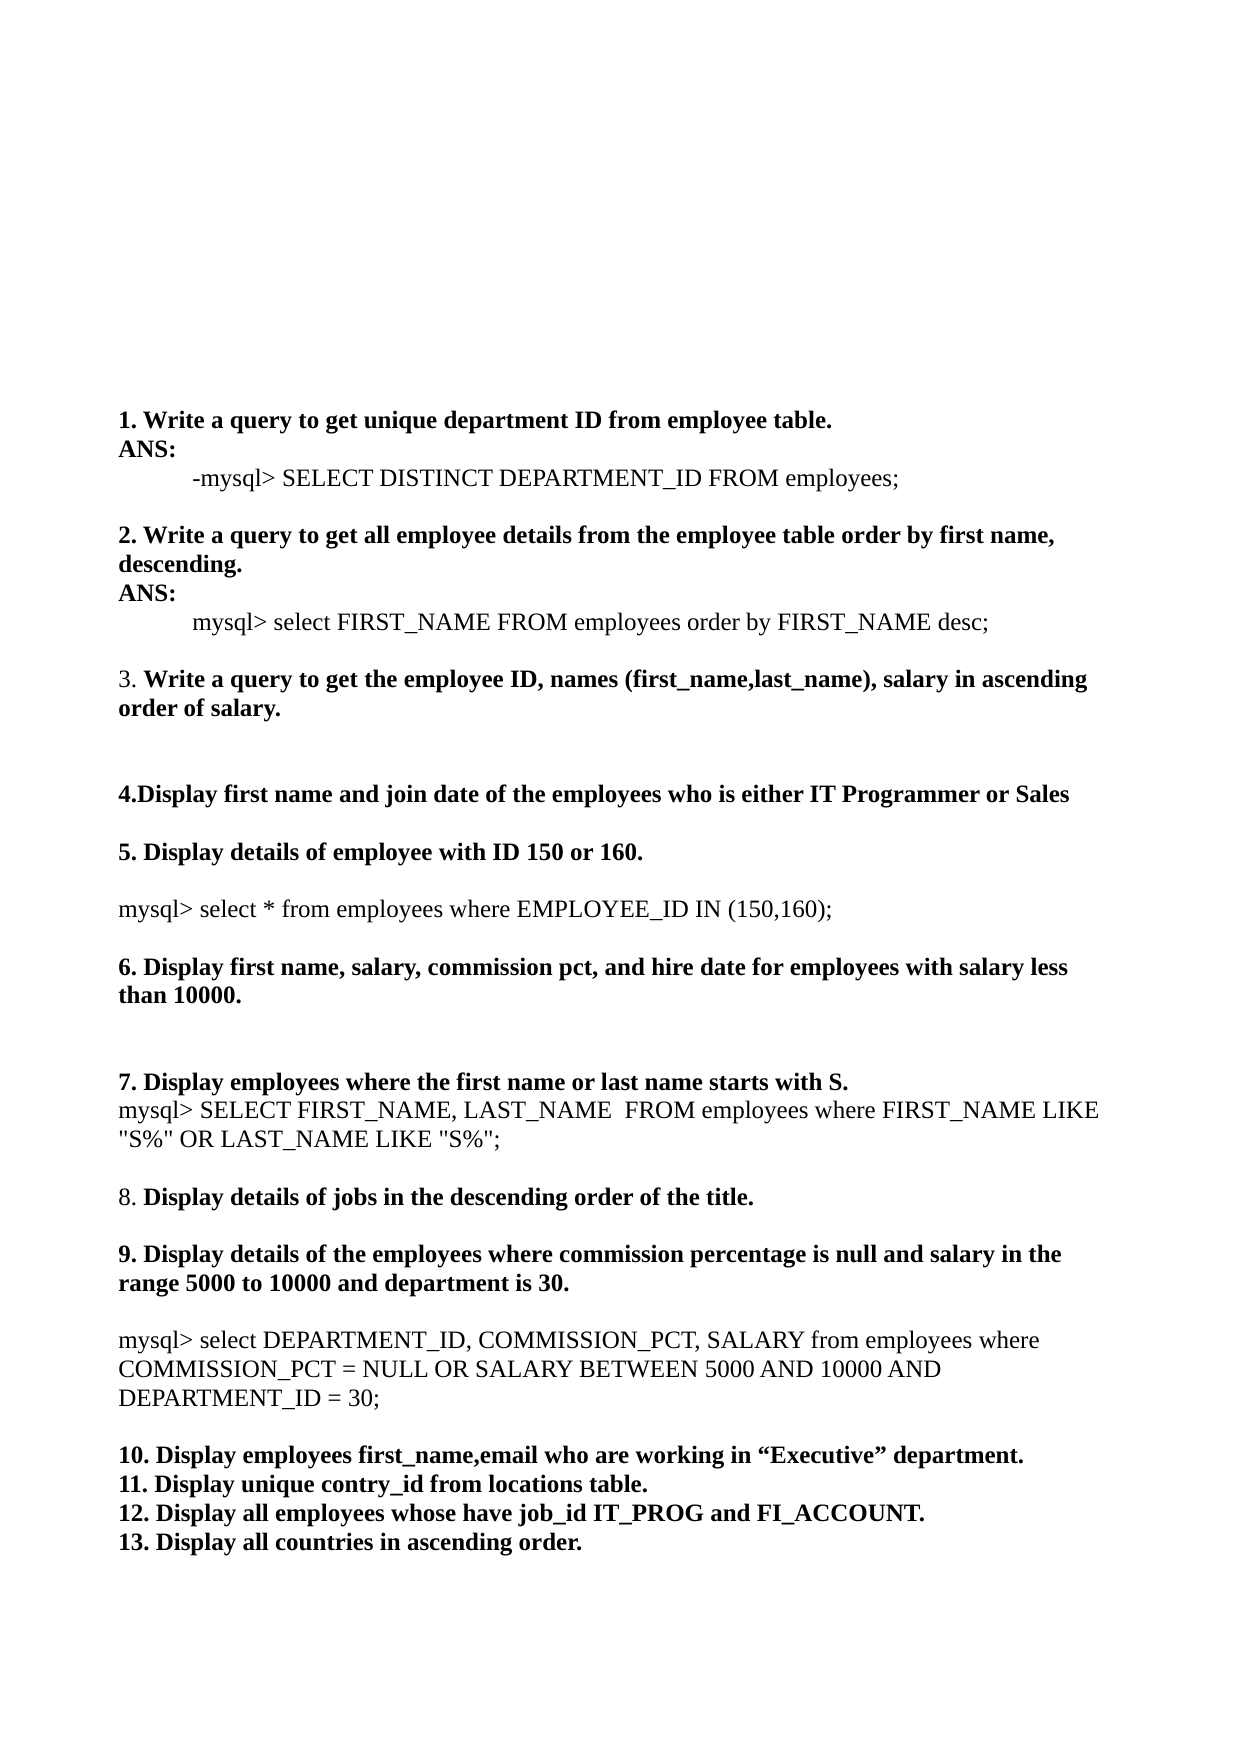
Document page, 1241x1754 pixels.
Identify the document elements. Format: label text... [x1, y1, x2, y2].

text 12. Display all employees whose have job_id IT_PROG and FI_ACCOUNT. [118, 1498, 1122, 1527]
text 5. Display details of employee with ID 150 or 160. [118, 837, 1122, 866]
text 13. Display all countries in ascending order. [118, 1527, 1122, 1556]
text 4.Display first name and join date of the employees who is either IT Programmer or Sales [118, 779, 1122, 808]
text mysql> select FIRST_NAME FROM employees order by FIRST_NAME desc; [118, 607, 1122, 636]
text 3. Write a query to get the employee ID, names (first_name,last_name), salary in ascending order of salary. [118, 664, 1122, 722]
text 7. Display employees where the first name or last name starts with S. [118, 1067, 1122, 1096]
text mysql> SELECT FIRST_NAME, LAST_NAME FROM employees where FIRST_NAME LIKE "S%" OR LAST_NAME LIKE "S%"; [118, 1096, 1122, 1153]
text 11. Display unique contry_id from locations table. [118, 1469, 1122, 1498]
text 6. Display first name, salary, commission pct, and hire date for employees with salary less than 10000. [118, 952, 1122, 1009]
text 2. Write a query to get all employee details from the employee table order by first name, descending. [118, 521, 1122, 578]
text ANS: [118, 578, 1122, 607]
text -mysql> SELECT DISTINCT DEPARTMENT_ID FROM employees; [118, 463, 1122, 492]
text ANS: [118, 434, 1122, 463]
text mysql> select DEPARTMENT_ID, COMMISSION_PCT, SALARY from employees where COMMISSION_PCT = NULL OR SALARY BETWEEN 5000 AND 10000 AND DEPARTMENT_ID = 30; [118, 1326, 1122, 1412]
text 10. Display employees first_name,email who are working in “Executive” department. [118, 1441, 1122, 1469]
text 8. Display details of jobs in the descending order of the title. [118, 1182, 1122, 1211]
text mysql> select * from employees where EMPLOYEE_ID IN (150,160); [118, 894, 1122, 923]
text 9. Display details of the employees where commission percentage is null and salary in the range 5000 to 10000 and department is 30. [118, 1239, 1122, 1297]
text 1. Write a query to get unique department ID from employee table. [118, 406, 1122, 434]
